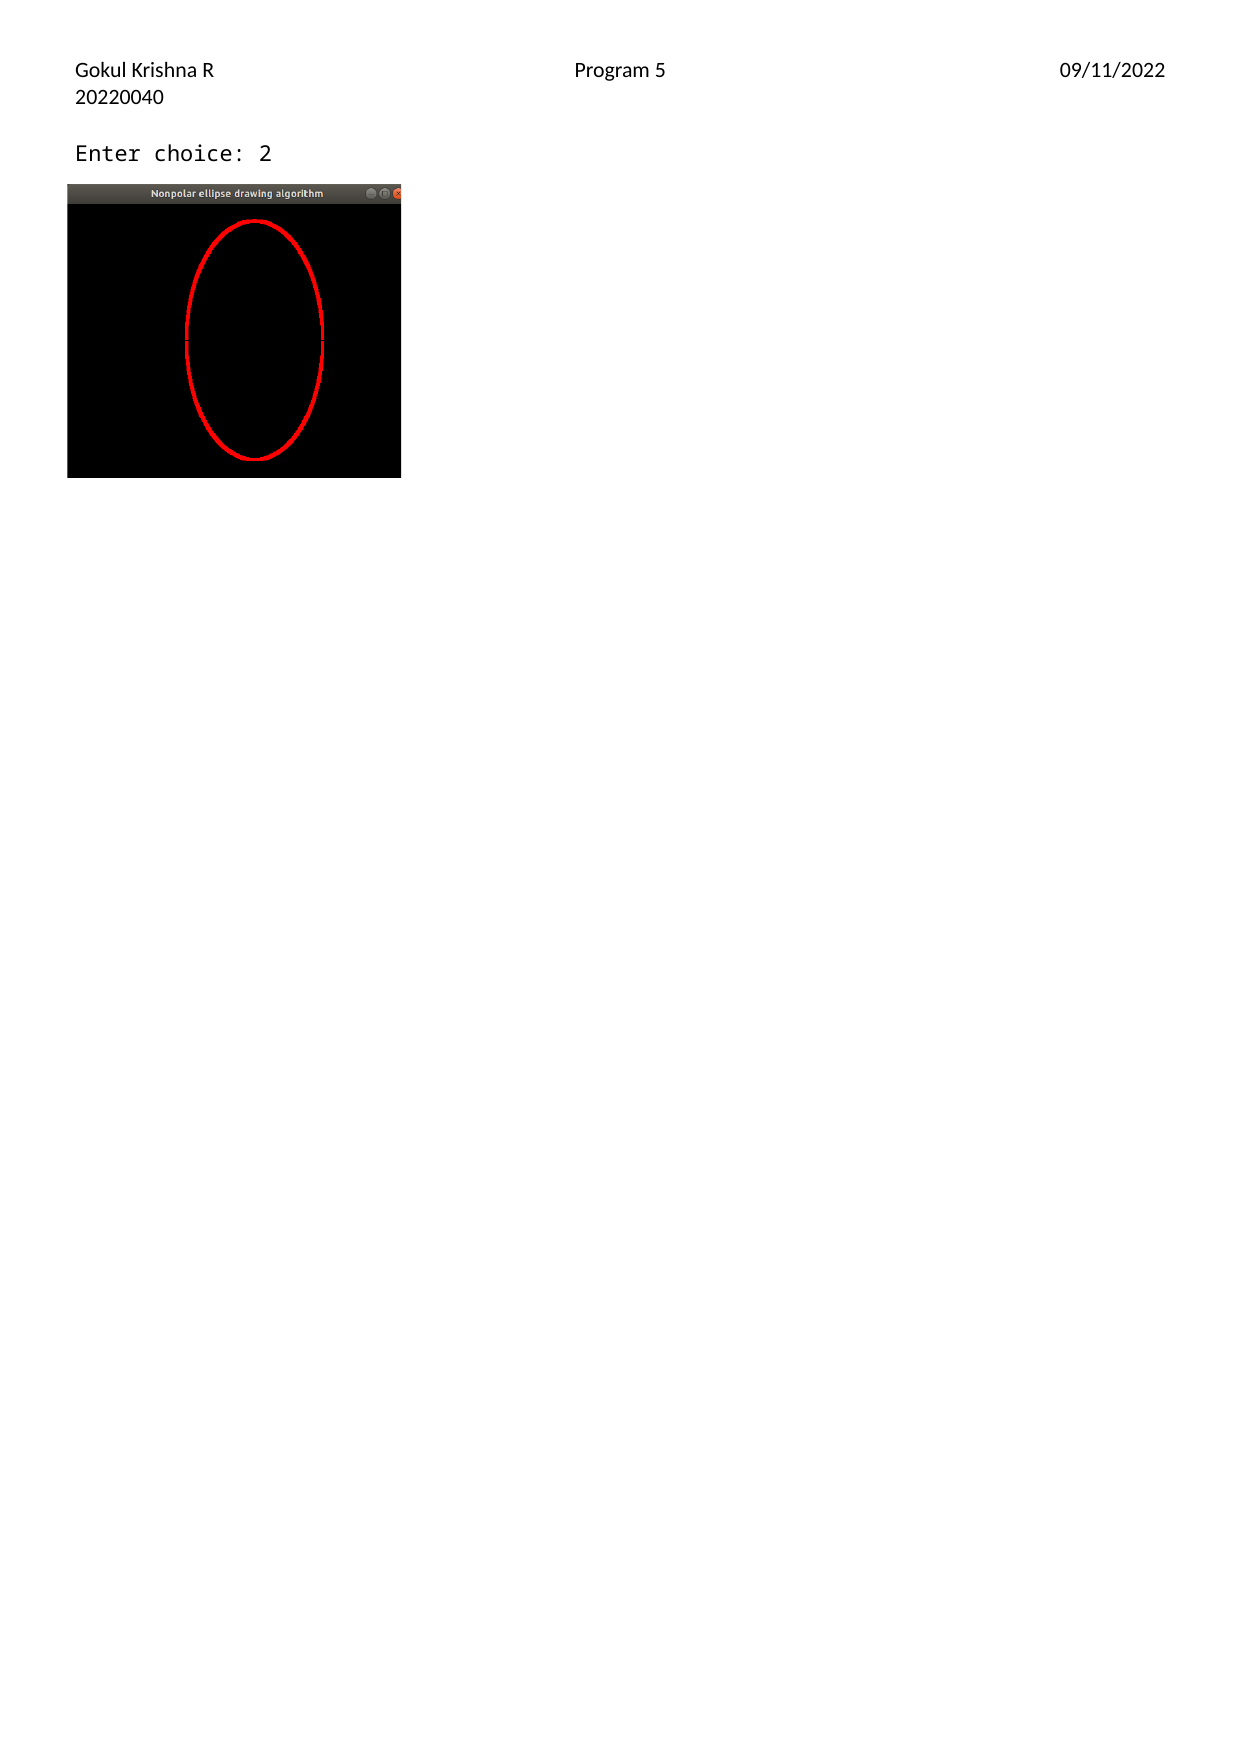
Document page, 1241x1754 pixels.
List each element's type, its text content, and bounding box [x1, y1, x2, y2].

text Enter choice: 2 [75, 138, 1165, 168]
picture [67, 184, 105, 478]
